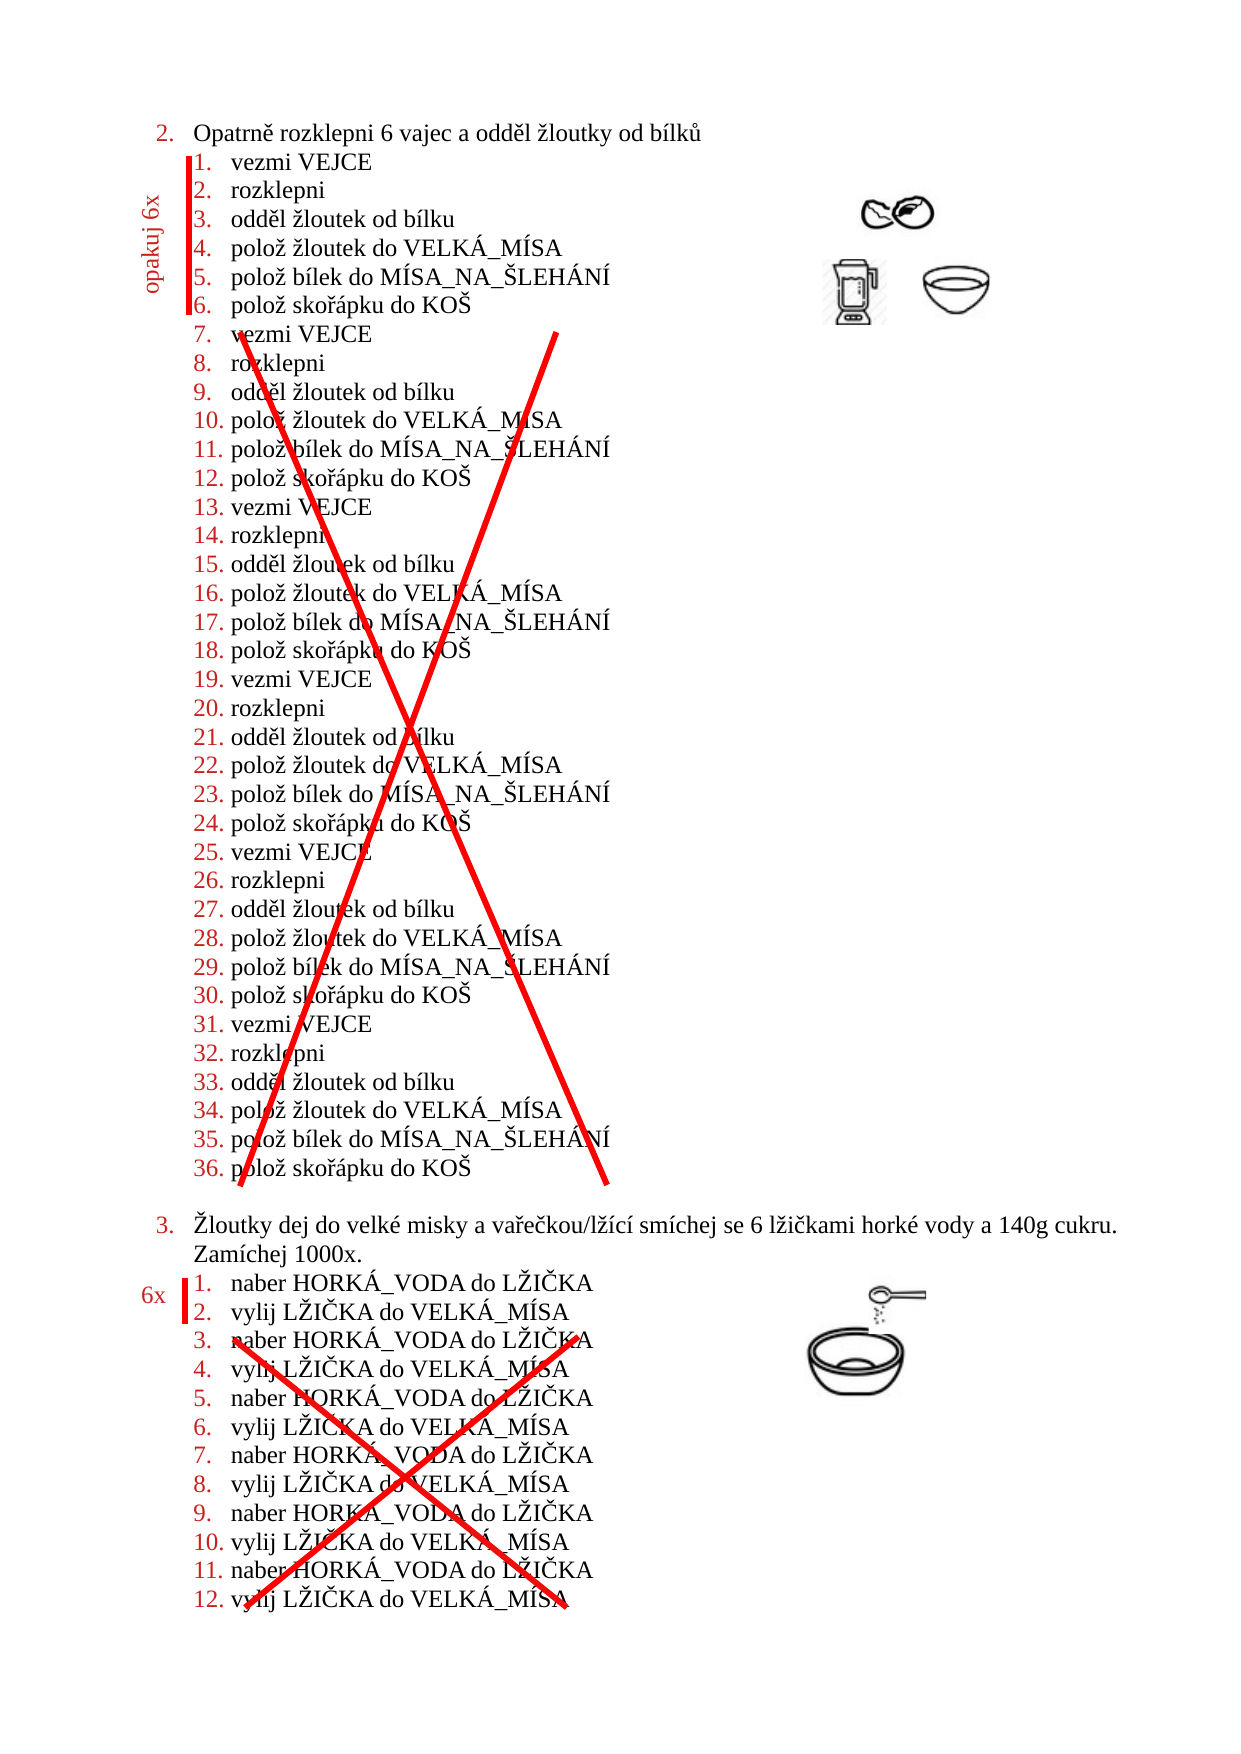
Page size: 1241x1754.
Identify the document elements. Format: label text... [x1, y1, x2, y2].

list naber HORKÁ_VODA do LŽIČKA [509, 1556, 1122, 1584]
list polož bílek do MÍSA_NA_ŠLEHÁNÍ [384, 779, 441, 808]
list polož skořápku do KOŠ [193, 463, 305, 492]
list [427, 664, 1122, 693]
list naber HORKÁ_VODA do LŽIČKA [193, 1383, 317, 1412]
list odděl žloutek od bílku [337, 549, 472, 578]
list vylij LŽIČKA do VELKÁ_MÍSA [193, 1297, 868, 1326]
list vylij LŽIČKA do VELKÁ_MÍSA [330, 1412, 479, 1441]
list polož bílek do MÍSA_NA_ŠLEHÁNÍ [288, 434, 515, 463]
list vezmi VEJCE [490, 492, 1122, 521]
list vylij LŽIČKA do VELKÁ_MÍSA [258, 1354, 551, 1383]
list odděl žloutek od bílku [193, 894, 344, 923]
list polož skořápku do KOŠ [193, 291, 821, 319]
list polož skořápku do KOŠ [246, 1153, 602, 1182]
list vezmi VEJCE [313, 492, 493, 521]
list [399, 693, 419, 717]
list vezmi VEJCE [461, 837, 1122, 866]
list [927, 1297, 1122, 1326]
list polož skořápku do KOŠ [193, 808, 376, 837]
list odděl žloutek od bílku [193, 549, 342, 578]
list naber HORKÁ_VODA do LŽIČKA [907, 1383, 1122, 1412]
list naber HORKÁ_VODA do LŽIČKA [492, 1383, 804, 1412]
list polož bílek do MÍSA_NA_ŠLEHÁNÍ [256, 1124, 589, 1153]
list odděl žloutek od bílku [533, 377, 1122, 406]
list polož bílek do MÍSA_NA_ŠLEHÁNÍ [320, 952, 515, 981]
list rozklepni [193, 693, 404, 722]
list polož žloutek do VELKÁ_MÍSA [350, 578, 461, 607]
list polož skořápku do KOŠ [310, 981, 527, 1009]
list naber HORKÁ_VODA do LŽIČKA [366, 1441, 444, 1469]
list [325, 521, 482, 549]
list odděl žloutek od bílku [193, 722, 406, 751]
list [944, 204, 1122, 233]
list polož bílek do MÍSA_NA_ŠLEHÁNÍ [436, 779, 1122, 808]
list rozklepni [544, 348, 1122, 377]
list [888, 291, 922, 319]
list [352, 866, 478, 894]
list polož skořápku do KOŠ [437, 636, 1122, 664]
list naber HORKÁ_VODA do LŽIČKA [193, 1556, 302, 1584]
list polož bílek do MÍSA_NA_ŠLEHÁNÍ [193, 1124, 259, 1153]
list rozklepni [193, 348, 255, 377]
list Žloutky dej do velké misky a vařečkou/lžící smíchej se 6 lžičkami horké vody a 140g cukru. Zamíchej 1000x. [156, 1211, 1122, 1268]
list polož bílek do MÍSA_NA_ŠLEHÁNÍ [193, 434, 292, 463]
list polož skořápku do KOŠ [449, 808, 1122, 837]
list odděl žloutek od bílku [341, 894, 490, 923]
list polož skořápku do KOŠ [597, 1153, 1122, 1182]
list polož bílek do MÍSA_NA_ŠLEHÁNÍ [448, 607, 1122, 636]
list odděl žloutek od bílku [560, 1067, 1122, 1096]
list vylij LŽIČKA do VELKÁ_MÍSA [193, 1469, 399, 1498]
list polož bílek do MÍSA_NA_ŠLEHÁNÍ [193, 262, 821, 291]
list odděl žloutek od bílku [277, 1067, 565, 1096]
list odděl žloutek od bílku [263, 377, 536, 406]
list polož žloutek do VELKÁ_MÍSA [267, 1096, 577, 1124]
list polož skořápku do KOŠ [193, 981, 312, 1009]
list rozklepni [193, 521, 329, 549]
list vezmi VEJCE [299, 1009, 540, 1038]
list vylij LŽIČKA do VELKÁ_MÍSA [193, 1412, 353, 1441]
list odděl žloutek od bílku [193, 204, 855, 233]
list vylij LŽIČKA do VELKÁ_MÍSA [386, 1482, 424, 1498]
list naber HORKÁ_VODA do LŽIČKA [193, 1498, 373, 1527]
list rozklepni [548, 1038, 1122, 1067]
list polož bílek do MÍSA_NA_ŠLEHÁNÍ [193, 952, 323, 981]
list naber HORKÁ_VODA do LŽIČKA [351, 1498, 460, 1527]
list odděl žloutek od bílku [414, 722, 1122, 751]
list vylij LŽIČKA do VELKÁ_MÍSA [413, 1469, 1122, 1498]
list vezmi VEJCE [535, 1009, 1122, 1038]
list polož skořápku do KOŠ [523, 981, 1122, 1009]
list polož bílek do MÍSA_NA_ŠLEHÁNÍ [193, 779, 387, 808]
list polož bílek do MÍSA_NA_ŠLEHÁNÍ [512, 434, 1122, 463]
list polož skořápku do KOŠ [375, 636, 440, 664]
list polož žloutek do VELKÁ_MÍSA [498, 923, 1122, 952]
list vezmi VEJCE [193, 664, 391, 693]
list vezmi VEJCE [363, 837, 466, 866]
list vylij LŽIČKA do VELKÁ_MÍSA [193, 1527, 338, 1556]
list polož žloutek do VELKÁ_MÍSA [276, 406, 525, 434]
list [907, 1326, 1122, 1354]
list naber HORKÁ_VODA do LŽIČKA [193, 1326, 804, 1354]
list polož skořápku do KOŠ [193, 1153, 248, 1182]
list vezmi VEJCE [193, 319, 1122, 348]
list polož bílek do MÍSA_NA_ŠLEHÁNÍ [585, 1124, 1122, 1153]
list polož žloutek do VELKÁ_MÍSA [395, 751, 428, 779]
list vylij LŽIČKA do VELKÁ_MÍSA [473, 1527, 1122, 1556]
list polož žloutek do VELKÁ_MÍSA [193, 578, 354, 607]
list [888, 262, 922, 291]
list naber HORKÁ_VODA do LŽIČKA [280, 1556, 531, 1584]
list naber HORKÁ_VODA do LŽIČKA [437, 1498, 1122, 1527]
list polož žloutek do VELKÁ_MÍSA [193, 751, 397, 779]
list rozklepni [288, 1038, 552, 1067]
list [990, 291, 1122, 319]
list rozklepni [193, 1038, 291, 1067]
picture [922, 256, 990, 324]
list naber HORKÁ_VODA do LŽIČKA [193, 1268, 1122, 1297]
list polož žloutek do VELKÁ_MÍSA [424, 751, 1122, 779]
list vezmi VEJCE [193, 837, 365, 866]
list polož žloutek do VELKÁ_MÍSA [331, 923, 503, 952]
picture [855, 187, 944, 239]
list vylij LŽIČKA do VELKÁ_MÍSA [193, 1584, 1122, 1613]
list polož skořápku do KOŠ [300, 463, 504, 492]
list vylij LŽIČKA do VELKÁ_MÍSA [193, 1354, 281, 1383]
list polož bílek do MÍSA_NA_ŠLEHÁNÍ [193, 607, 367, 636]
picture [804, 1275, 927, 1413]
list polož bílek do MÍSA_NA_ŠLEHÁNÍ [362, 607, 450, 636]
list polož žloutek do VELKÁ_MÍSA [193, 233, 1122, 262]
list [416, 693, 1122, 722]
list polož žloutek do VELKÁ_MÍSA [193, 406, 280, 434]
list vezmi VEJCE [193, 1009, 302, 1038]
list [387, 664, 429, 693]
list [474, 866, 1122, 894]
list Opatrně rozklepni 6 vajec a odděl žloutky od bílků [156, 118, 1122, 147]
list odděl žloutek od bílku [193, 377, 268, 406]
list polož žloutek do VELKÁ_MÍSA [523, 406, 1122, 434]
list odděl žloutek od bílku [469, 549, 1122, 578]
list polož skořápku do KOŠ [501, 463, 1122, 492]
list polož žloutek do VELKÁ_MÍSA [193, 1096, 269, 1124]
list [990, 262, 1122, 291]
list rozklepni [251, 348, 546, 377]
list vylij LŽIČKA do VELKÁ_MÍSA [456, 1412, 1122, 1441]
list vezmi VEJCE [193, 147, 1122, 176]
list naber HORKÁ_VODA do LŽIČKA [422, 1441, 1122, 1469]
list odděl žloutek od bílku [486, 894, 1122, 923]
list vylij LŽIČKA do VELKÁ_MÍSA [315, 1527, 496, 1556]
picture [821, 259, 888, 325]
list rozklepni [193, 866, 355, 894]
list polož žloutek do VELKÁ_MÍSA [573, 1096, 1122, 1124]
list [480, 521, 1122, 549]
list naber HORKÁ_VODA do LŽIČKA [294, 1383, 515, 1412]
list polož žloutek do VELKÁ_MÍSA [193, 923, 333, 952]
list vezmi VEJCE [193, 492, 317, 521]
list polož skořápku do KOŠ [373, 808, 453, 837]
list naber HORKÁ_VODA do LŽIČKA [193, 1441, 388, 1469]
list odděl žloutek od bílku [193, 1067, 280, 1096]
list rozklepni [193, 176, 1122, 204]
list vylij LŽIČKA do VELKÁ_MÍSA [528, 1354, 804, 1383]
list vylij LŽIČKA do VELKÁ_MÍSA [907, 1354, 1122, 1383]
list polož skořápku do KOŠ [193, 636, 379, 664]
list polož žloutek do VELKÁ_MÍSA [459, 578, 1122, 607]
list polož bílek do MÍSA_NA_ŠLEHÁNÍ [511, 952, 1122, 981]
